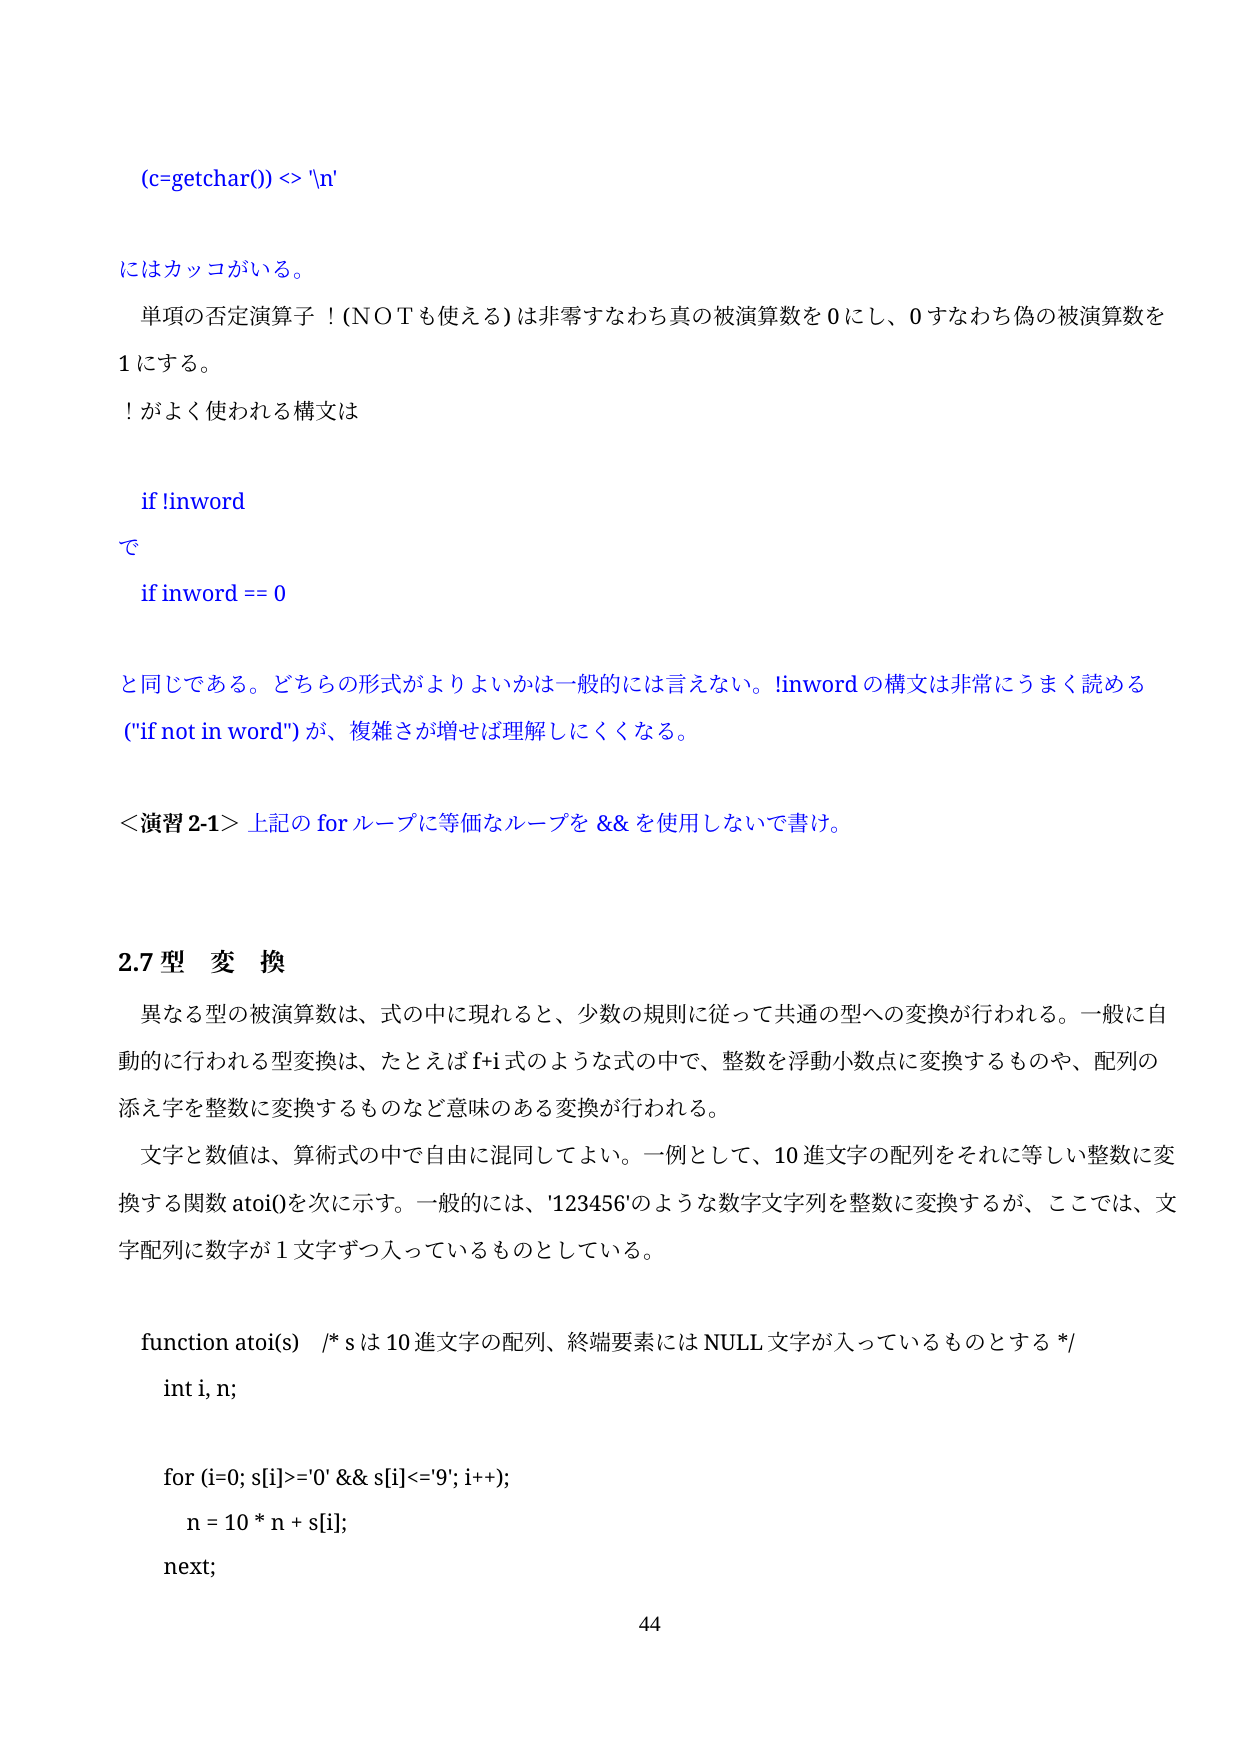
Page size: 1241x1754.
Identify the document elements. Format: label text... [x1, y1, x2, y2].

text next; [118, 1551, 1181, 1581]
text function atoi(s) /* sは10進文字の配列、終端要素にはNULL文字が入っているものとする */ [118, 1325, 1181, 1357]
text (c=getchar()) <> '\n' [118, 163, 1181, 193]
text for (i=0; s[i]>='0' && s[i]<='9'; i++); [118, 1462, 1181, 1492]
text にはカッコがいる。 [118, 252, 1181, 284]
text if !inword [118, 486, 1181, 516]
text 異なる型の被演算数は、式の中に現れると、少数の規則に従って共通の型への変換が行われる。一般に自動的に行われる型変換は、たとえばf+i式のような式の中で、整数を浮動小数点に変換するものや、配列の添え字を整数に変換するものなど意味のある変換が行われる。 [118, 997, 1181, 1123]
text ＜演習2-1＞ 上記のforループに等価なループを && を使用しないで書け。 [118, 806, 1181, 838]
text ("if not in word") が、複雑さが増せば理解しにくくなる。 [118, 714, 1181, 746]
text int i, n; [118, 1372, 1181, 1402]
text 2.7 型 変 換 [118, 943, 1181, 979]
text 文字と数値は、算術式の中で自由に混同してよい。一例として、10進文字の配列をそれに等しい整数に変換する関数atoi()を次に示す。一般的には、'123456'のような数字文字列を整数に変換するが、ここでは、文字配列に数字が１文字ずつ入っているものとしている。 [118, 1139, 1181, 1265]
text 単項の否定演算子 ！(ＮＯＴも使える) は非零すなわち真の被演算数を0にし、0すなわち偽の被演算数を1にする。 [118, 299, 1181, 378]
text n = 10 * n + s[i]; [118, 1507, 1181, 1536]
text と同じである。どちらの形式がよりよいかは一般的には言えない。!inwordの構文は非常にうまく読める [118, 667, 1181, 699]
text if inword == 0 [118, 578, 1181, 607]
text ！がよく使われる構文は [118, 394, 1181, 425]
text で [118, 531, 1181, 562]
